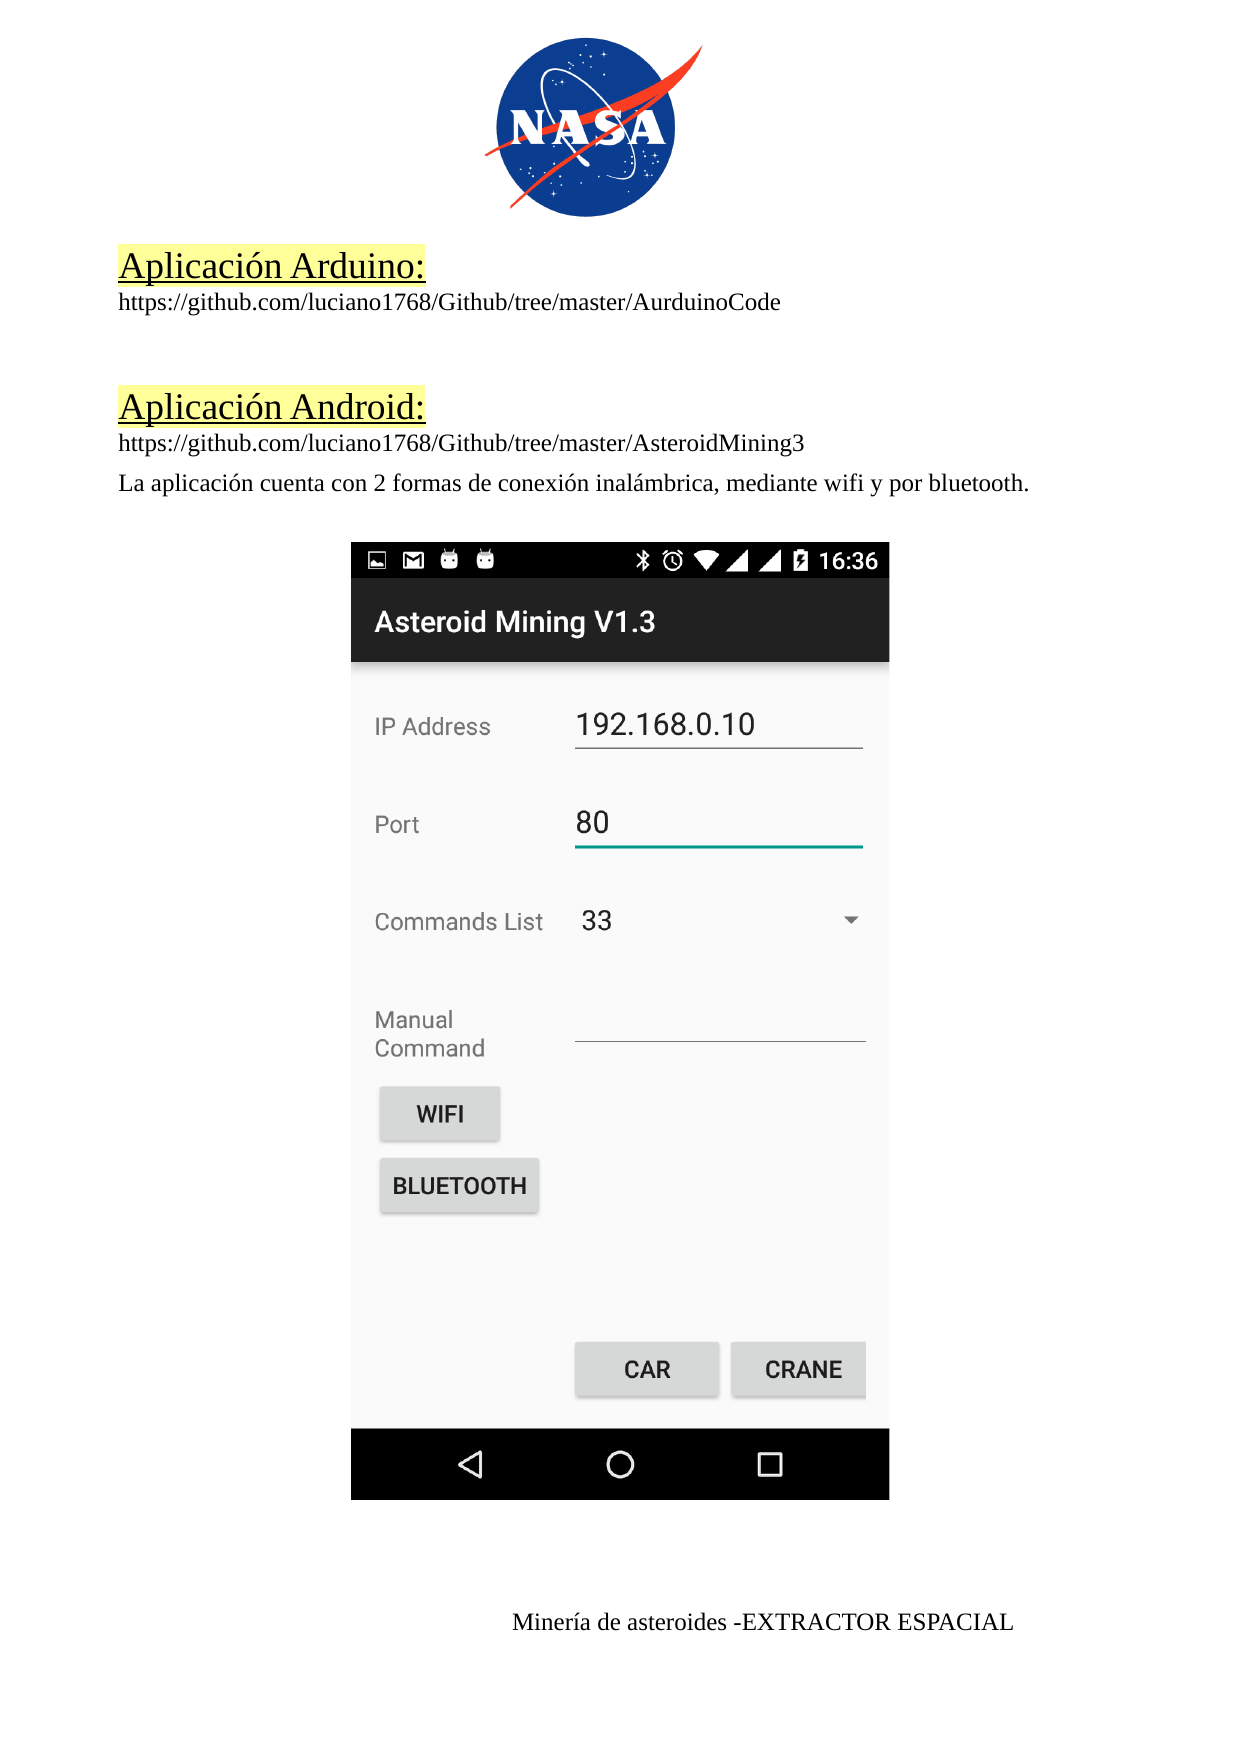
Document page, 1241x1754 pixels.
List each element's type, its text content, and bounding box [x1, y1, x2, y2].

text Aplicación Android: [118, 385, 1122, 428]
text La aplicación cuenta con 2 formas de conexión inalámbrica, mediante wifi y por bluetooth. [118, 457, 1122, 500]
text https://github.com/luciano1768/Github/tree/master/AsteroidMining3 [118, 428, 1122, 457]
text Aplicación Arduino: [118, 243, 1122, 287]
picture [477, 34, 717, 224]
picture [351, 542, 890, 1500]
text https://github.com/luciano1768/Github/tree/master/AurduinoCode [118, 287, 1122, 315]
